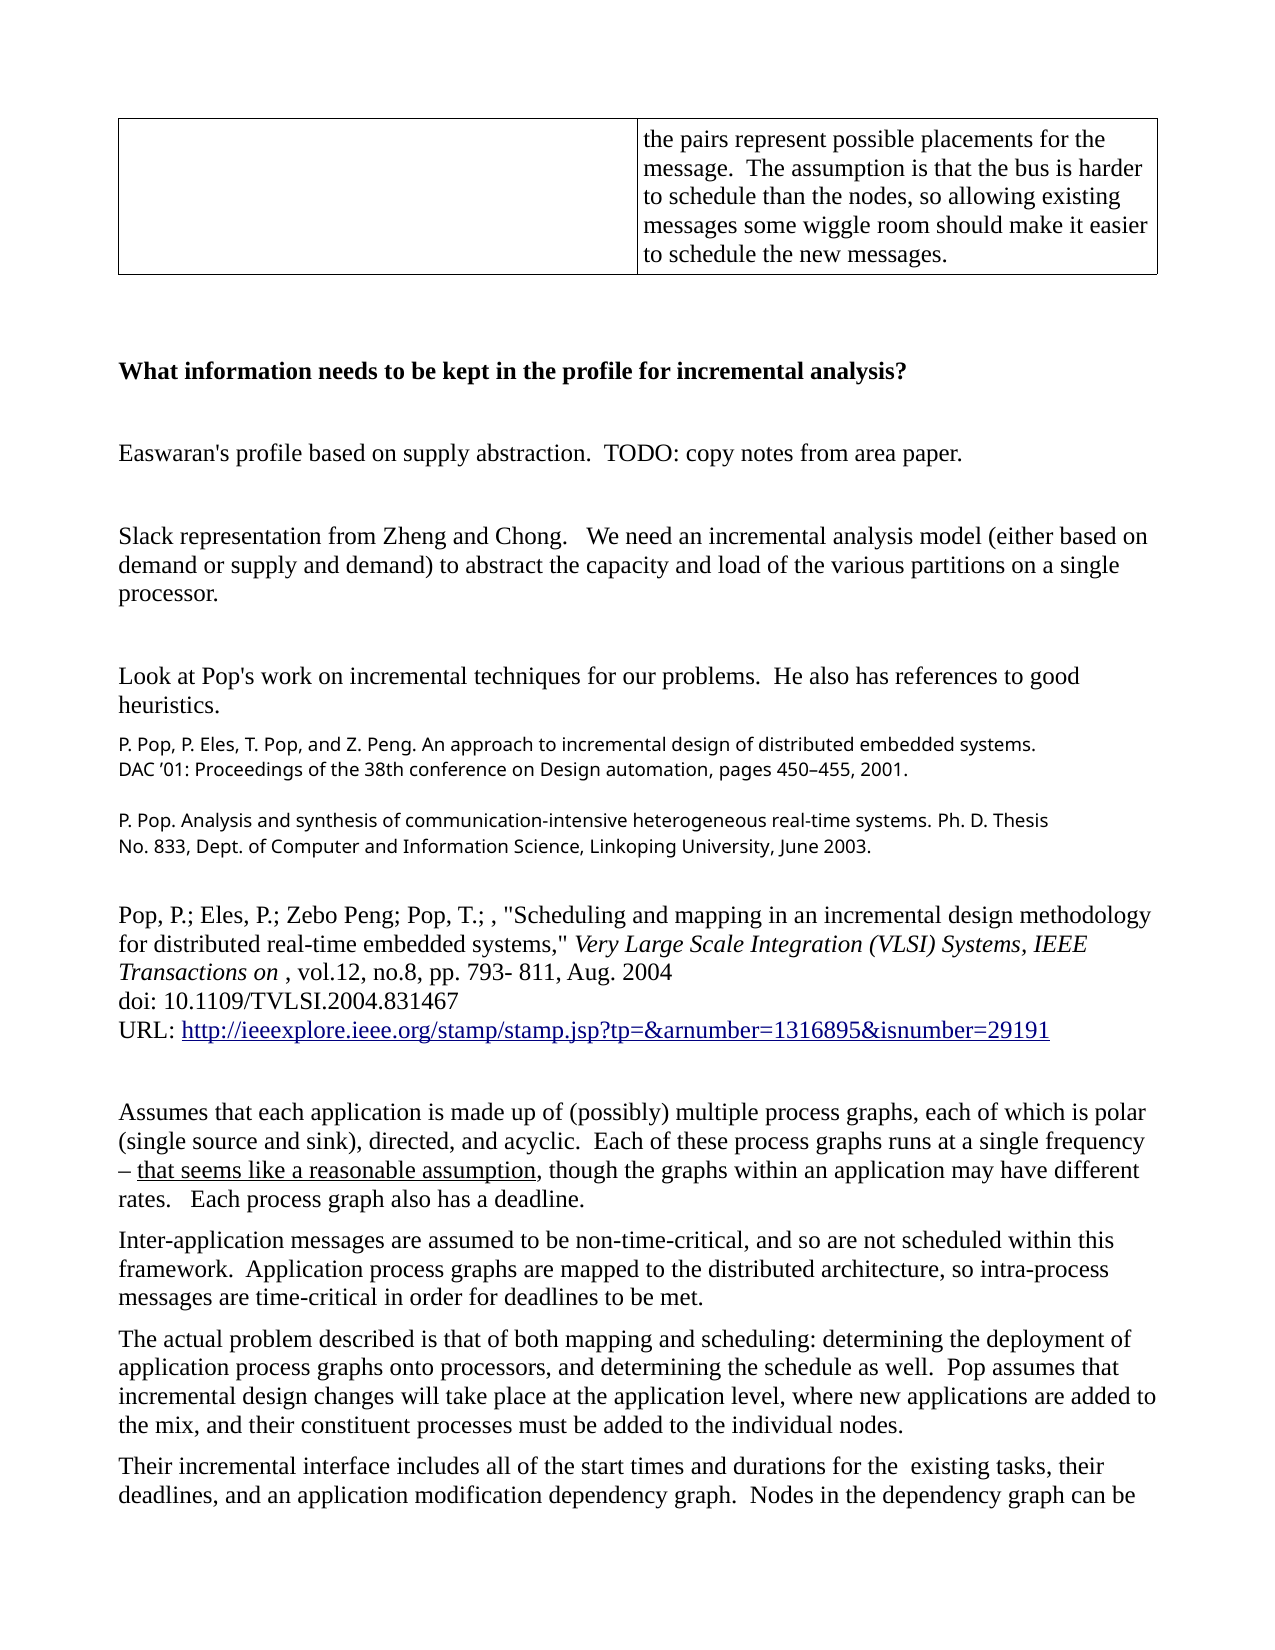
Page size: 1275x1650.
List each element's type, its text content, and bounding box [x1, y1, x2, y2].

text Assumes that each application is made up of (possibly) multiple process graphs, each of which is polar (single source and sink), directed, and acyclic. Each of these process graphs runs at a single frequency – that seems like a reasonable assumption, though the graphs within an application may have different rates. Each process graph also has a deadline. [118, 1097, 1157, 1212]
table_cell the pairs represent possible placements for the message. The assumption is that the bus is harder to schedule than the nodes, so allowing existing messages some wiggle room should make it easier to schedule the new messages. [638, 119, 1157, 273]
text P. Pop, P. Eles, T. Pop, and Z. Peng. An approach to incremental design of distributed embedded systems. [118, 731, 1157, 757]
text Their incremental interface includes all of the start times and durations for the existing tasks, their deadlines, and an application modification dependency graph. Nodes in the dependency graph can be [118, 1451, 1157, 1509]
table_cell [119, 119, 637, 273]
text Look at Pop's work on incremental techniques for our problems. He also has references to good heuristics. [118, 661, 1157, 718]
text Slack representation from Zheng and Chong. We need an incremental analysis model (either based on demand or supply and demand) to abstract the capacity and load of the various partitions on a single processor. [118, 521, 1157, 607]
text Inter-application messages are assumed to be non-time-critical, and so are not scheduled within this framework. Application process graphs are mapped to the distributed architecture, so intra-process messages are time-critical in order for deadlines to be met. [118, 1225, 1157, 1311]
text DAC ’01: Proceedings of the 38th conference on Design automation, pages 450–455, 2001. [118, 757, 1157, 782]
text P. Pop. Analysis and synthesis of communication-intensive heterogeneous real-time systems. Ph. D. Thesis [118, 808, 1157, 833]
text Easwaran's profile based on supply abstraction. TODO: copy notes from area paper. [118, 438, 1157, 467]
text The actual problem described is that of both mapping and scheduling: determining the deployment of application process graphs onto processors, and determining the schedule as well. Pop assumes that incremental design changes will take place at the application level, where new applications are added to the mix, and their constituent processes must be added to the individual nodes. [118, 1324, 1157, 1439]
text What information needs to be kept in the profile for incremental analysis? [118, 356, 1157, 385]
text No. 833, Dept. of Computer and Information Science, Linkoping University, June 2003. [118, 833, 1157, 859]
text Pop, P.; Eles, P.; Zebo Peng; Pop, T.; , "Scheduling and mapping in an incremental design methodology for distributed real-time embedded systems," Very Large Scale Integration (VLSI) Systems, IEEE Transactions on , vol.12, no.8, pp. 793- 811, Aug. 2004 doi: 10.1109/TVLSI.2004.831467 URL: http://ieeexplore.ieee.org/stamp/stamp.jsp?tp=&arnumber=1316895&isnumber=29191 [118, 900, 1157, 1044]
